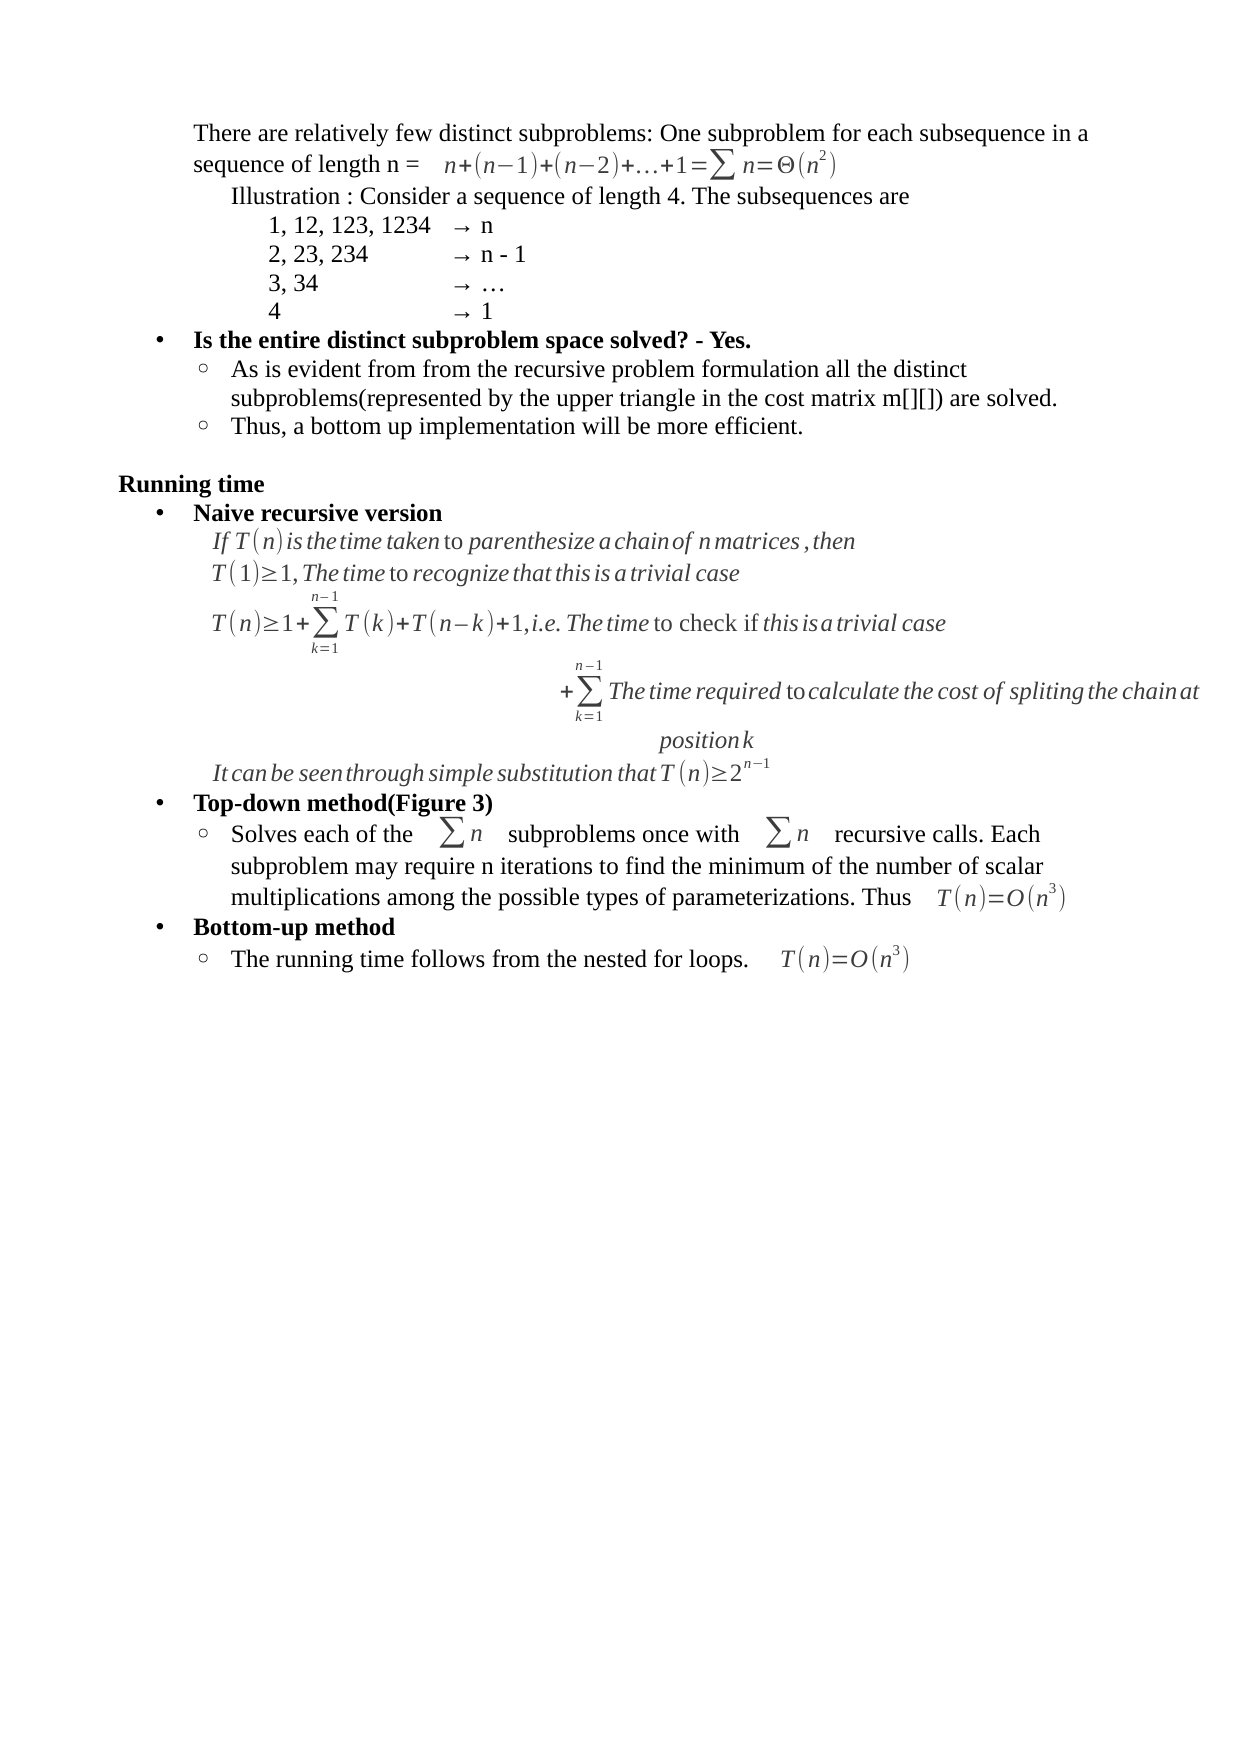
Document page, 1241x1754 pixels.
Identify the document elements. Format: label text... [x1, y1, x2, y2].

list 2, 23, 234 → n - 1 [231, 239, 1122, 268]
list Is the entire distinct subproblem space solved? - Yes. [156, 325, 1122, 354]
list Thus, a bottom up implementation will be more efficient. [193, 411, 1122, 440]
list As is evident from from the recursive problem formulation all the distinct subproblems(represented by the upper triangle in the cost matrix m[][]) are solved. [193, 354, 1122, 411]
list Bottom-up method [156, 912, 1122, 941]
list 1, 12, 123, 1234 → n [231, 210, 1122, 239]
list 3, 34 → … [231, 268, 1122, 296]
list Naive recursive version [156, 498, 1122, 526]
text Running time [118, 469, 1122, 498]
list 4 → 1 [231, 296, 1122, 325]
list The running time follows from the nested for loops. [193, 941, 1122, 974]
list Top-down method(Figure 3) [156, 788, 1122, 816]
list Solves each of the subproblems once with recursive calls. Each subproblem may require n iterations to find the minimum of the number of scalar multiplications among the possible types of parameterizations. Thus [193, 816, 1122, 912]
list Illustration : Consider a sequence of length 4. The subsequences are [193, 181, 1122, 210]
list There are relatively few distinct subproblems: One subproblem for each subsequence in a sequence of length n = [156, 118, 1122, 181]
